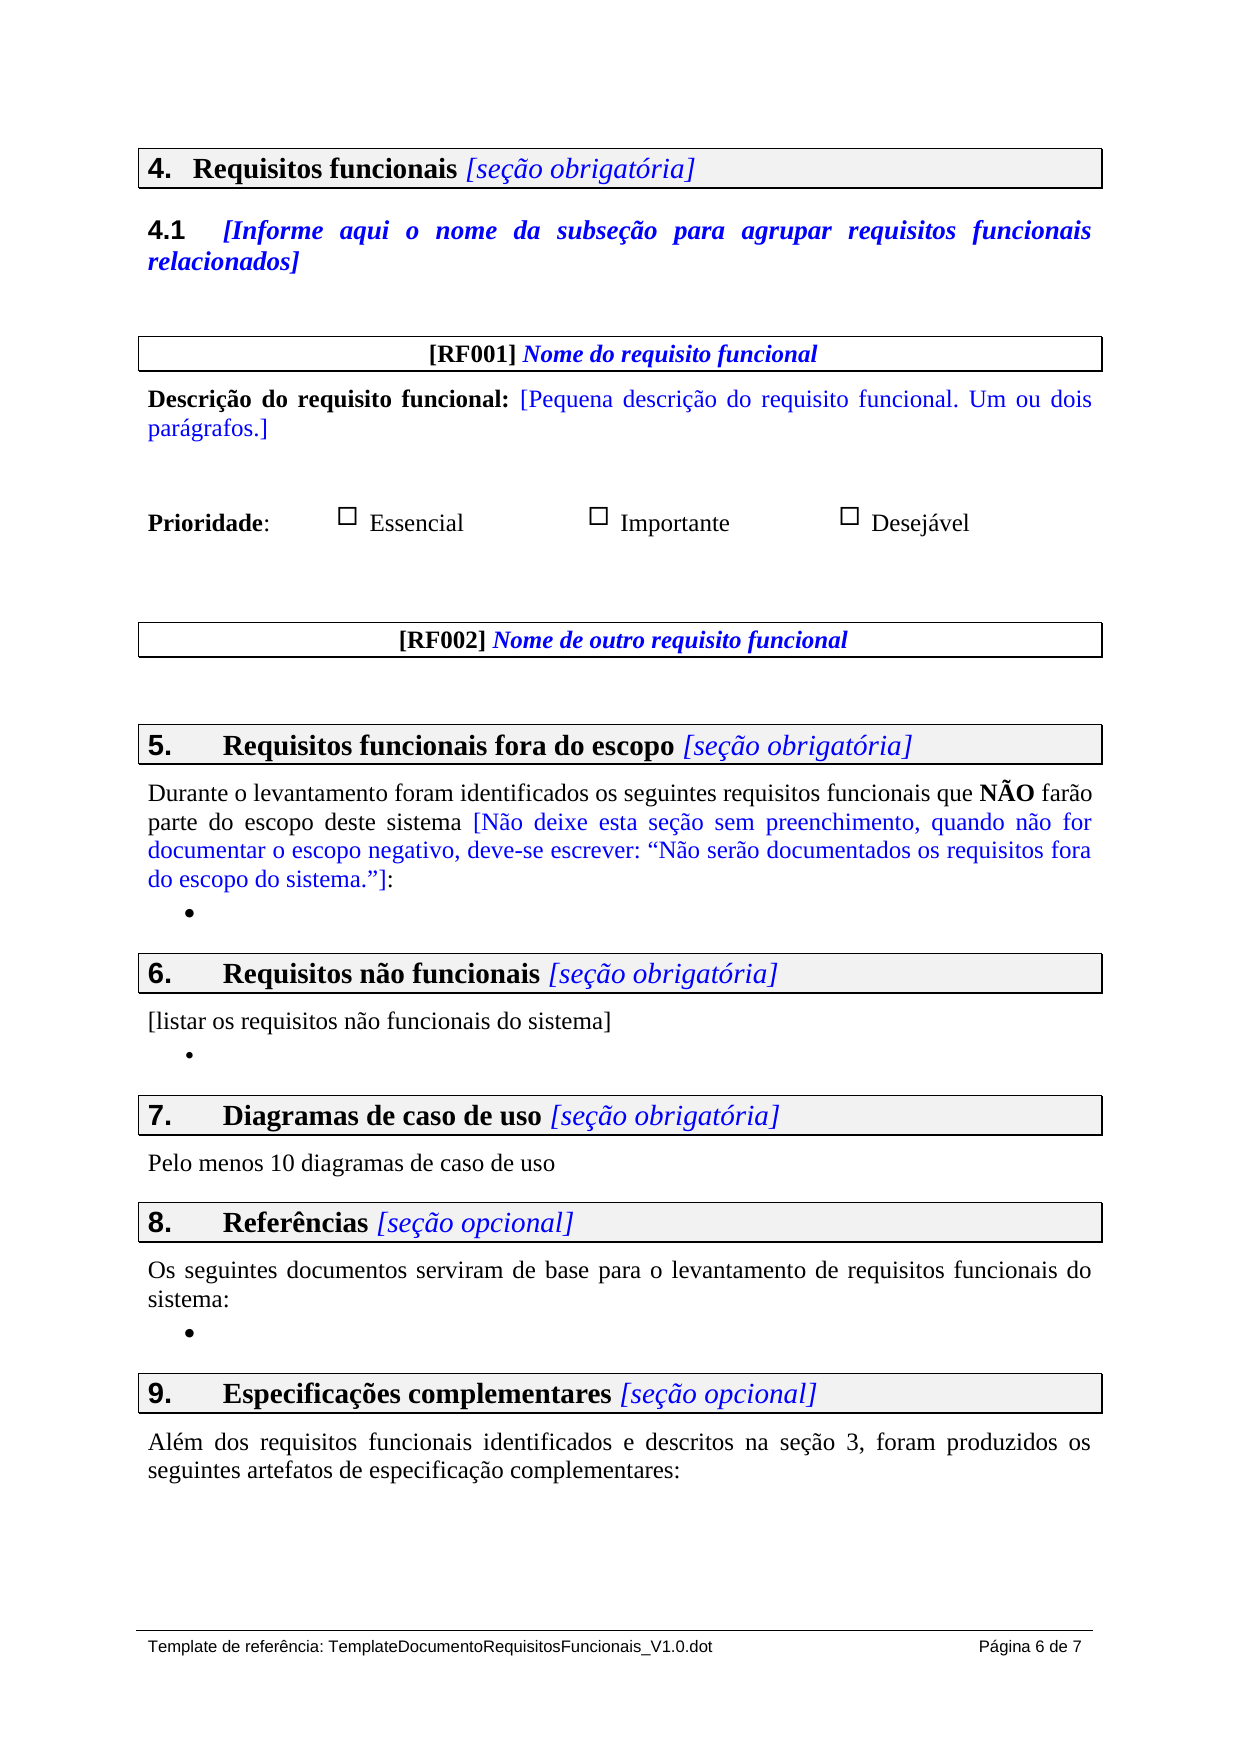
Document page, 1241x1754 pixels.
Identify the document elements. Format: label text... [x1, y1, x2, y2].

table_header  [827, 483, 871, 562]
subtitle Requisitos não funcionais [seção obrigatória] [139, 954, 1101, 992]
subtitle Especificações complementares [seção opcional] [139, 1374, 1101, 1412]
table_header Essencial [369, 483, 576, 562]
subtitle Diagramas de caso de uso [seção obrigatória] [139, 1096, 1101, 1134]
subtitle [Informe aqui o nome da subseção para agrupar requisitos funcionais relacionados] [148, 214, 1092, 276]
table_header Importante [620, 483, 827, 562]
text Pelo menos 10 diagramas de caso de uso [148, 1148, 1092, 1177]
text Os seguintes documentos serviram de base para o levantamento de requisitos funcionais do sistema: [148, 1256, 1092, 1313]
text Durante o levantamento foram identificados os seguintes requisitos funcionais que NÃO farão parte do escopo deste sistema [Não deixe esta seção sem preenchimento, quando não for documentar o escopo negativo, deve-se escrever: “Não serão documentados os requisitos fora do escopo do sistema.”]: [148, 778, 1092, 893]
table_header  [325, 483, 369, 562]
subtitle Requisitos funcionais fora do escopo [seção obrigatória] [139, 725, 1101, 763]
subtitle [RF002] Nome de outro requisito funcional [139, 623, 1101, 656]
table_header  [576, 483, 620, 562]
table_header Prioridade: [136, 483, 325, 562]
text [listar os requisitos não funcionais do sistema] [148, 1006, 1092, 1035]
subtitle Referências [seção opcional] [139, 1203, 1101, 1241]
text Além dos requisitos funcionais identificados e descritos na seção 3, foram produzidos os seguintes artefatos de especificação complementares: [148, 1427, 1092, 1484]
text Descrição do requisito funcional: [Pequena descrição do requisito funcional. Um ou dois parágrafos.] [148, 384, 1092, 442]
subtitle [RF001] Nome do requisito funcional [139, 337, 1101, 370]
subtitle Requisitos funcionais [seção obrigatória] [139, 149, 1101, 187]
table_header Desejável [871, 483, 1015, 562]
